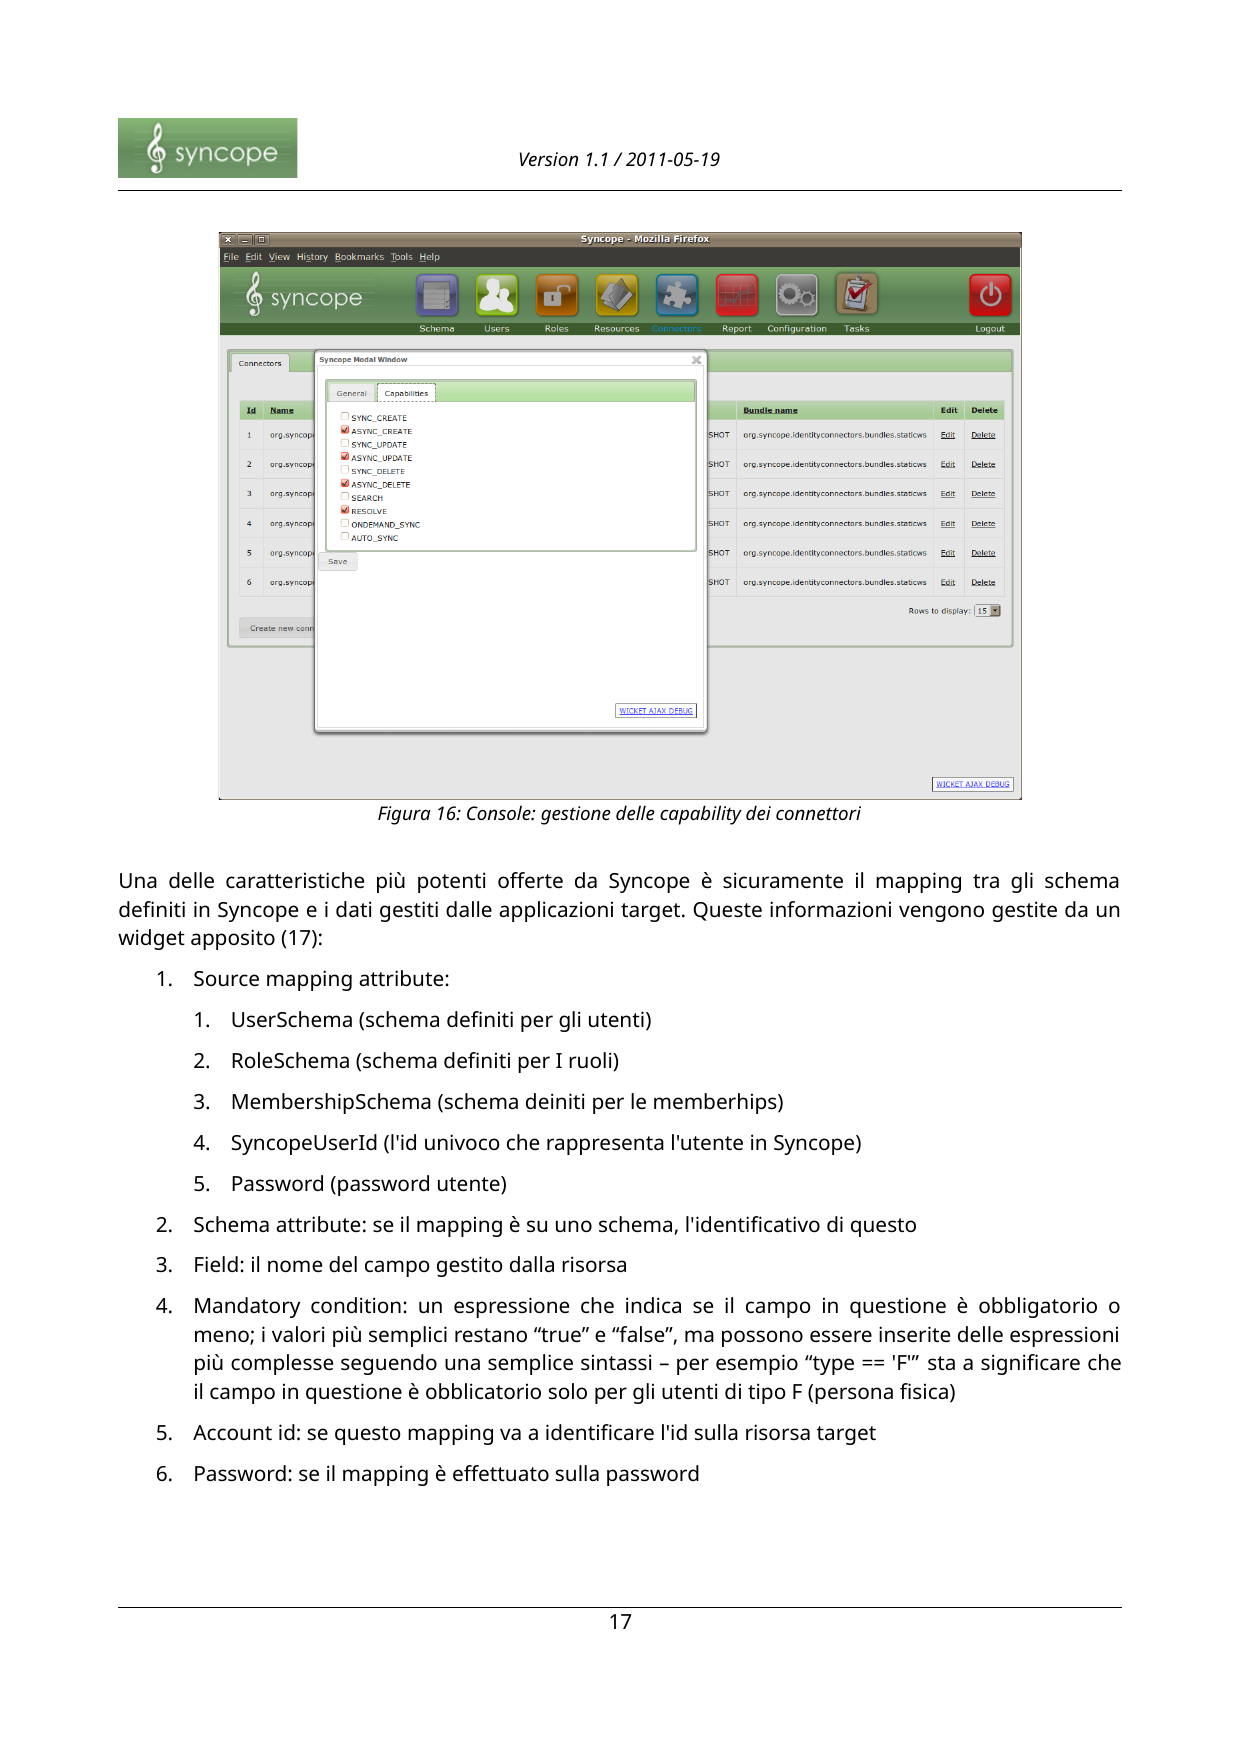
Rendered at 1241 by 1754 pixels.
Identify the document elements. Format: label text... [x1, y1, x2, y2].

list Account id: se questo mapping va a identificare l'id sulla risorsa target [156, 1418, 1122, 1446]
list Password: se il mapping è effettuato sulla password [156, 1459, 1122, 1487]
list Source mapping attribute: [156, 964, 1122, 992]
list Schema attribute: se il mapping è su uno schema, l'identificativo di questo [156, 1210, 1122, 1238]
list Field: il nome del campo gestito dalla risorsa [156, 1251, 1122, 1279]
list MembershipSchema (schema deiniti per le memberhips) [193, 1087, 1122, 1115]
picture [118, 118, 298, 178]
list UserSchema (schema definiti per gli utenti) [193, 1005, 1122, 1033]
list Mandatory condition: un espressione che indica se il campo in questione è obbligatorio o meno; i valori più semplici restano “true” e “false”, ma possono essere inserite delle espressioni più complesse seguendo una semplice sintassi – per esempio “type == 'F'” sta a significare che il campo in questione è obblicatorio solo per gli utenti di tipo F (persona fisica) [156, 1292, 1122, 1405]
list RoleSchema (schema definiti per I ruoli) [193, 1046, 1122, 1074]
text Figura 16: Console: gestione delle capability dei connettori [218, 800, 1022, 825]
text Una delle caratteristiche più potenti offerte da Syncope è sicuramente il mapping tra gli schema definiti in Syncope e i dati gestiti dalle applicazioni target. Queste informazioni vengono gestite da un widget apposito (Figura 17): [118, 866, 1122, 952]
picture [218, 232, 1022, 800]
list SyncopeUserId (l'id univoco che rappresenta l'utente in Syncope) [193, 1128, 1122, 1156]
list Password (password utente) [193, 1169, 1122, 1197]
